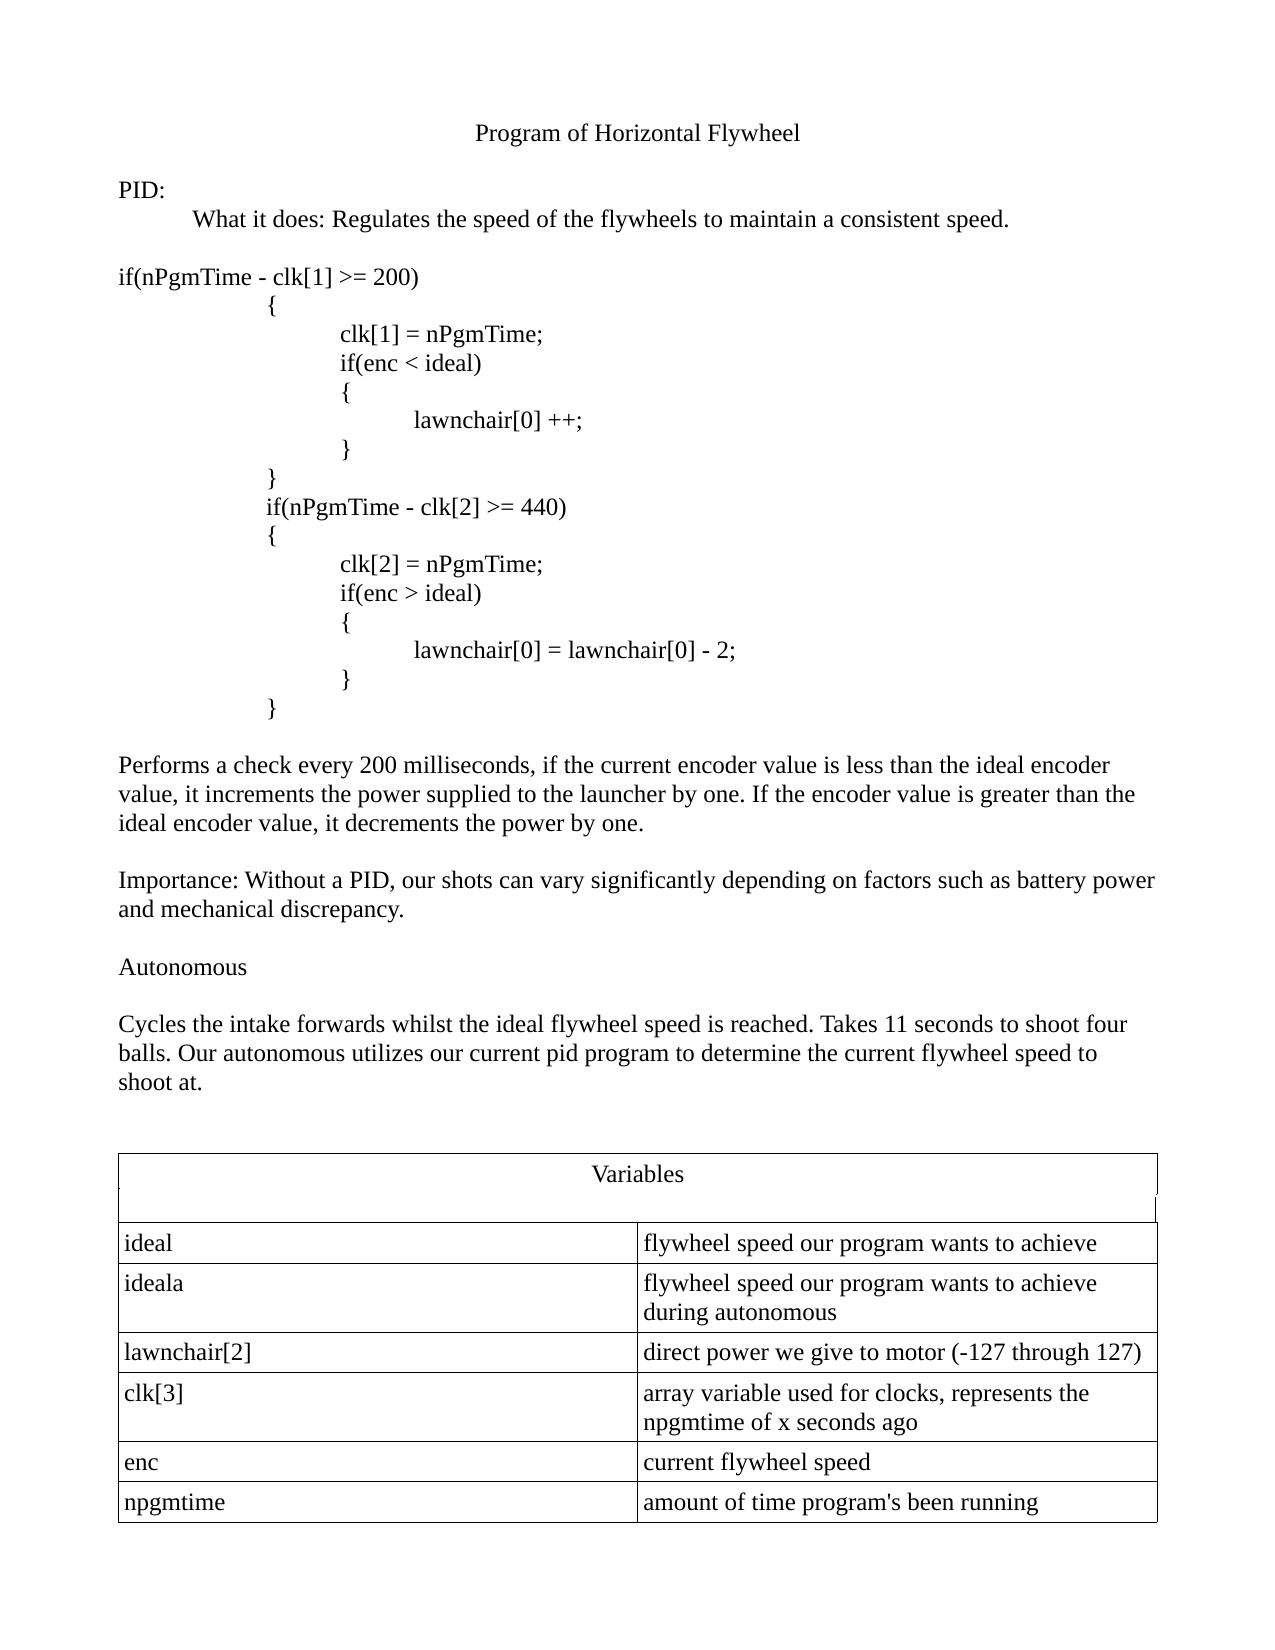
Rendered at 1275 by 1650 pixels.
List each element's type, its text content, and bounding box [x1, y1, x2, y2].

text Importance: Without a PID, our shots can vary significantly depending on factors such as battery power and mechanical discrepancy. [118, 866, 1157, 923]
text if(enc > ideal) [118, 578, 1157, 607]
table_cell amount of time program's been running [638, 1482, 1157, 1522]
text } [118, 693, 1157, 722]
table_cell clk[3] [119, 1373, 637, 1441]
table_cell npgmtime [119, 1482, 637, 1522]
text clk[2] = nPgmTime; [118, 549, 1157, 578]
table_header Variables [119, 1154, 1157, 1193]
table_cell current flywheel speed [638, 1442, 1157, 1481]
text if(nPgmTime - clk[2] >= 440) [118, 492, 1157, 521]
text lawnchair[0] ++; [118, 406, 1157, 434]
table_cell lawnchair[2] [119, 1333, 637, 1372]
table_cell ideala [119, 1264, 637, 1332]
table_cell flywheel speed our program wants to achieve during autonomous [638, 1264, 1157, 1332]
text if(nPgmTime - clk[1] >= 200) [118, 262, 1157, 291]
text lawnchair[0] = lawnchair[0] - 2; [118, 636, 1157, 664]
text Program of Horizontal Flywheel [118, 118, 1157, 147]
text What it does: Regulates the speed of the flywheels to maintain a consistent speed. [118, 204, 1157, 233]
text { [118, 377, 1157, 406]
text { [118, 291, 1157, 319]
text if(enc < ideal) [118, 348, 1157, 377]
text Cycles the intake forwards whilst the ideal flywheel speed is reached. Takes 11 seconds to shoot four balls. Our autonomous utilizes our current pid program to determine the current flywheel speed to shoot at. [118, 1009, 1157, 1153]
text } [118, 434, 1157, 463]
text { [118, 521, 1157, 549]
table_header flywheel speed our program wants to achieve [638, 1223, 1157, 1263]
text clk[1] = nPgmTime; [118, 319, 1157, 348]
text } [118, 664, 1157, 693]
text } [118, 463, 1157, 492]
text Autonomous [118, 952, 1157, 981]
table_cell enc [119, 1442, 637, 1481]
text Performs a check every 200 milliseconds, if the current encoder value is less than the ideal encoder value, it increments the power supplied to the launcher by one. If the encoder value is greater than the ideal encoder value, it decrements the power by one. [118, 751, 1157, 837]
table_cell direct power we give to motor (-127 through 127) [638, 1333, 1157, 1372]
text PID: [118, 176, 1157, 204]
table_cell array variable used for clocks, represents the npgmtime of x seconds ago [638, 1373, 1157, 1441]
text { [118, 607, 1157, 636]
table_header ideal [119, 1223, 637, 1263]
